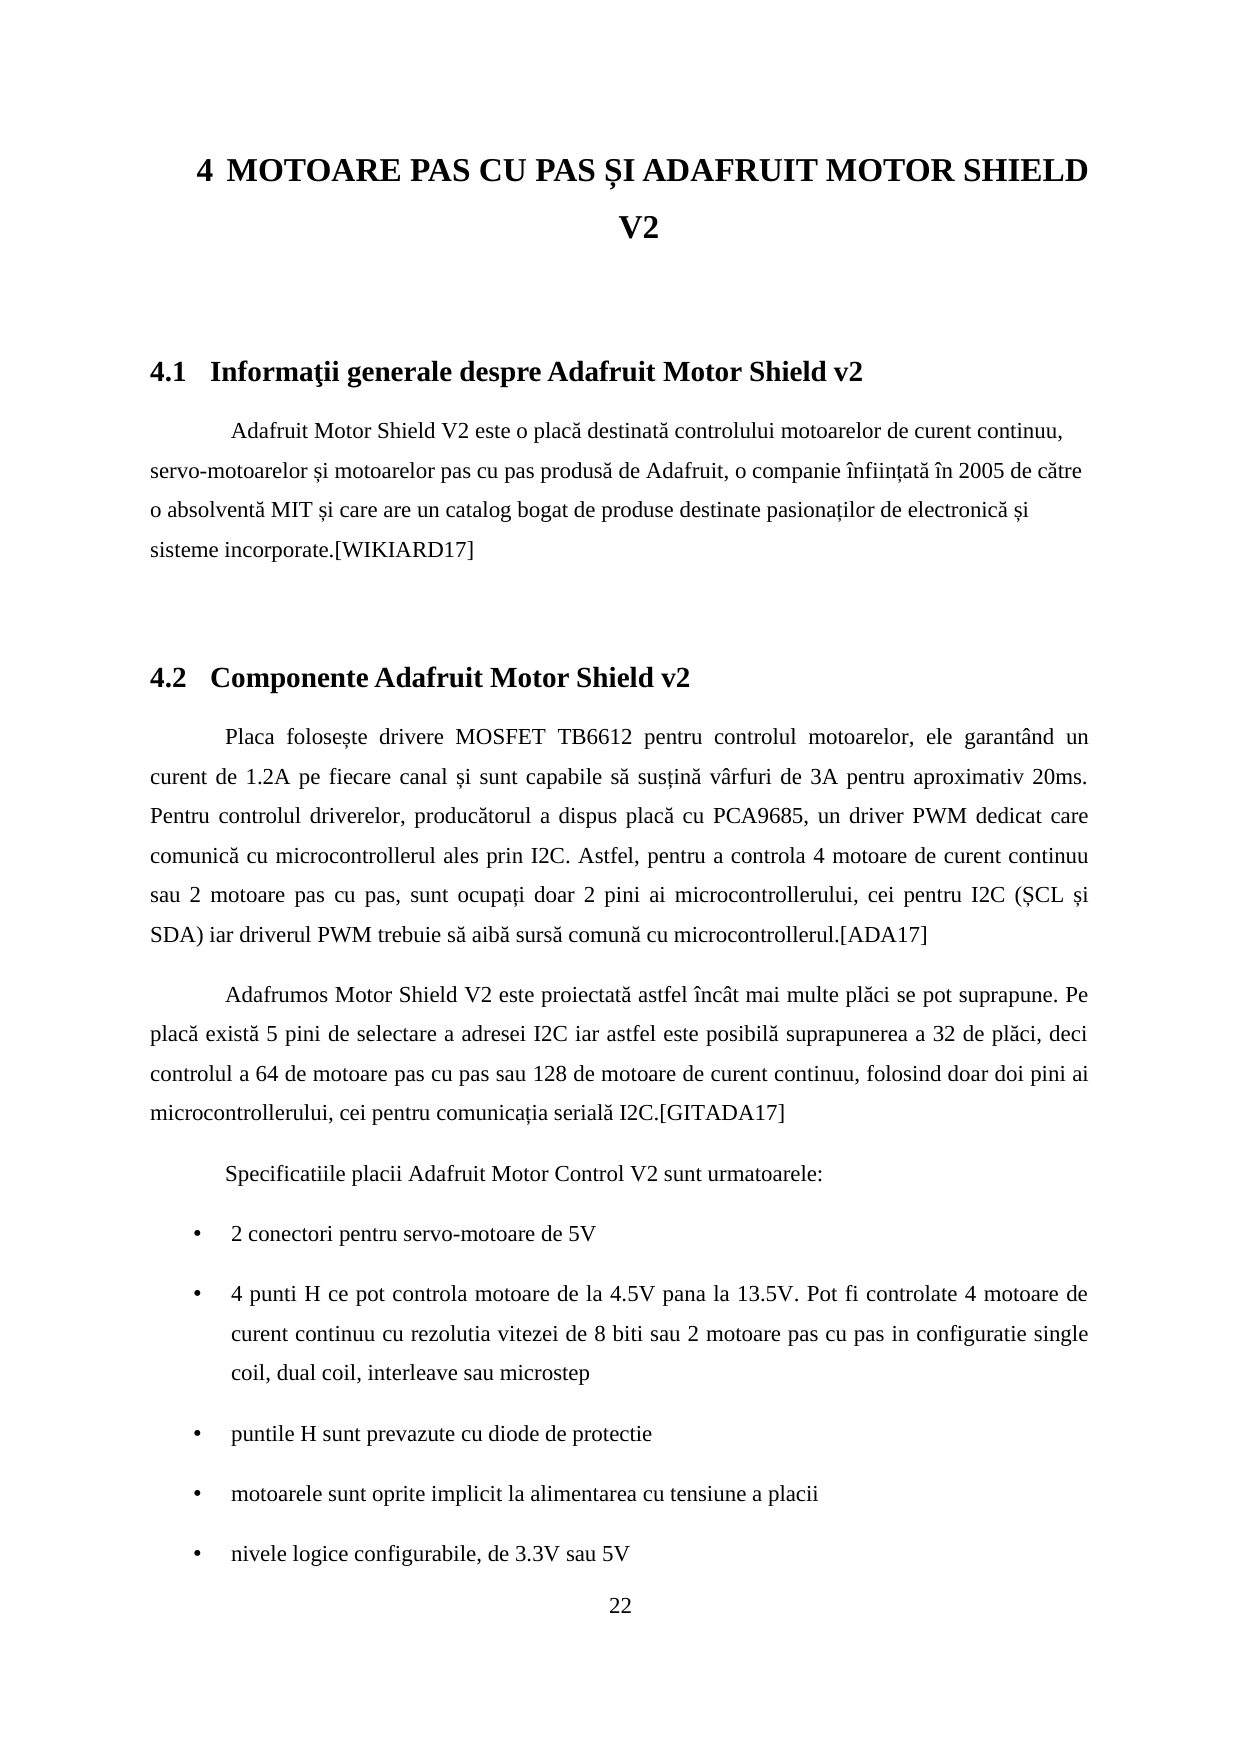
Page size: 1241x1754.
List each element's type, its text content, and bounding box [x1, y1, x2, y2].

subtitle Componente Adafruit Motor Shield v2 [150, 661, 1091, 694]
text Adafrumos Motor Shield V2 este proiectată astfel încât mai multe plăci se pot suprapune. Pe placă există 5 pini de selectare a adresei I2C iar astfel este posibilă suprapunerea a 32 de plăci, deci controlul a 64 de motoare pas cu pas sau 128 de motoare de curent continuu, folosind doar doi pini ai microcontrollerului, cei pentru comunicația serială I2C.[GITADA17] [150, 981, 1091, 1126]
list 4 punti H ce pot controla motoare de la 4.5V pana la 13.5V. Pot fi controlate 4 motoare de curent continuu cu rezolutia vitezei de 8 biti sau 2 motoare pas cu pas in configuratie single coil, dual coil, interleave sau microstep [193, 1280, 1091, 1386]
list puntile H sunt prevazute cu diode de protectie [193, 1420, 1091, 1446]
subtitle Motoare pas cu pas și Adafruit Motor Shield v2 [195, 150, 1091, 246]
list 2 conectori pentru servo-motoare de 5V [193, 1220, 1091, 1246]
text Adafruit Motor Shield V2 este o placă destinată controlului motoarelor de curent continuu, servo-motoarelor și motoarelor pas cu pas produsă de Adafruit, o companie înființată în 2005 de către o absolventă MIT și care are un catalog bogat de produse destinate pasionaților de electronică și sisteme incorporate.[WIKIARD17] [150, 417, 1091, 562]
list nivele logice configurabile, de 3.3V sau 5V [193, 1540, 1091, 1567]
list motoarele sunt oprite implicit la alimentarea cu tensiune a placii [193, 1480, 1091, 1506]
text Placa folosește drivere MOSFET TB6612 pentru controlul motoarelor, ele garantând un curent de 1.2A pe fiecare canal și sunt capabile să susțină vârfuri de 3A pentru aproximativ 20ms. Pentru controlul driverelor, producătorul a dispus placă cu PCA9685, un driver PWM dedicat care comunică cu microcontrollerul ales prin I2C. Astfel, pentru a controla 4 motoare de curent continuu sau 2 motoare pas cu pas, sunt ocupați doar 2 pini ai microcontrollerului, cei pentru I2C (ȘCL și SDA) iar driverul PWM trebuie să aibă sursă comună cu microcontrollerul.[ADA17] [150, 723, 1091, 947]
subtitle Informaţii generale despre Adafruit Motor Shield v2 [150, 354, 1091, 388]
text Specificatiile placii Adafruit Motor Control V2 sunt urmatoarele: [150, 1160, 1091, 1186]
